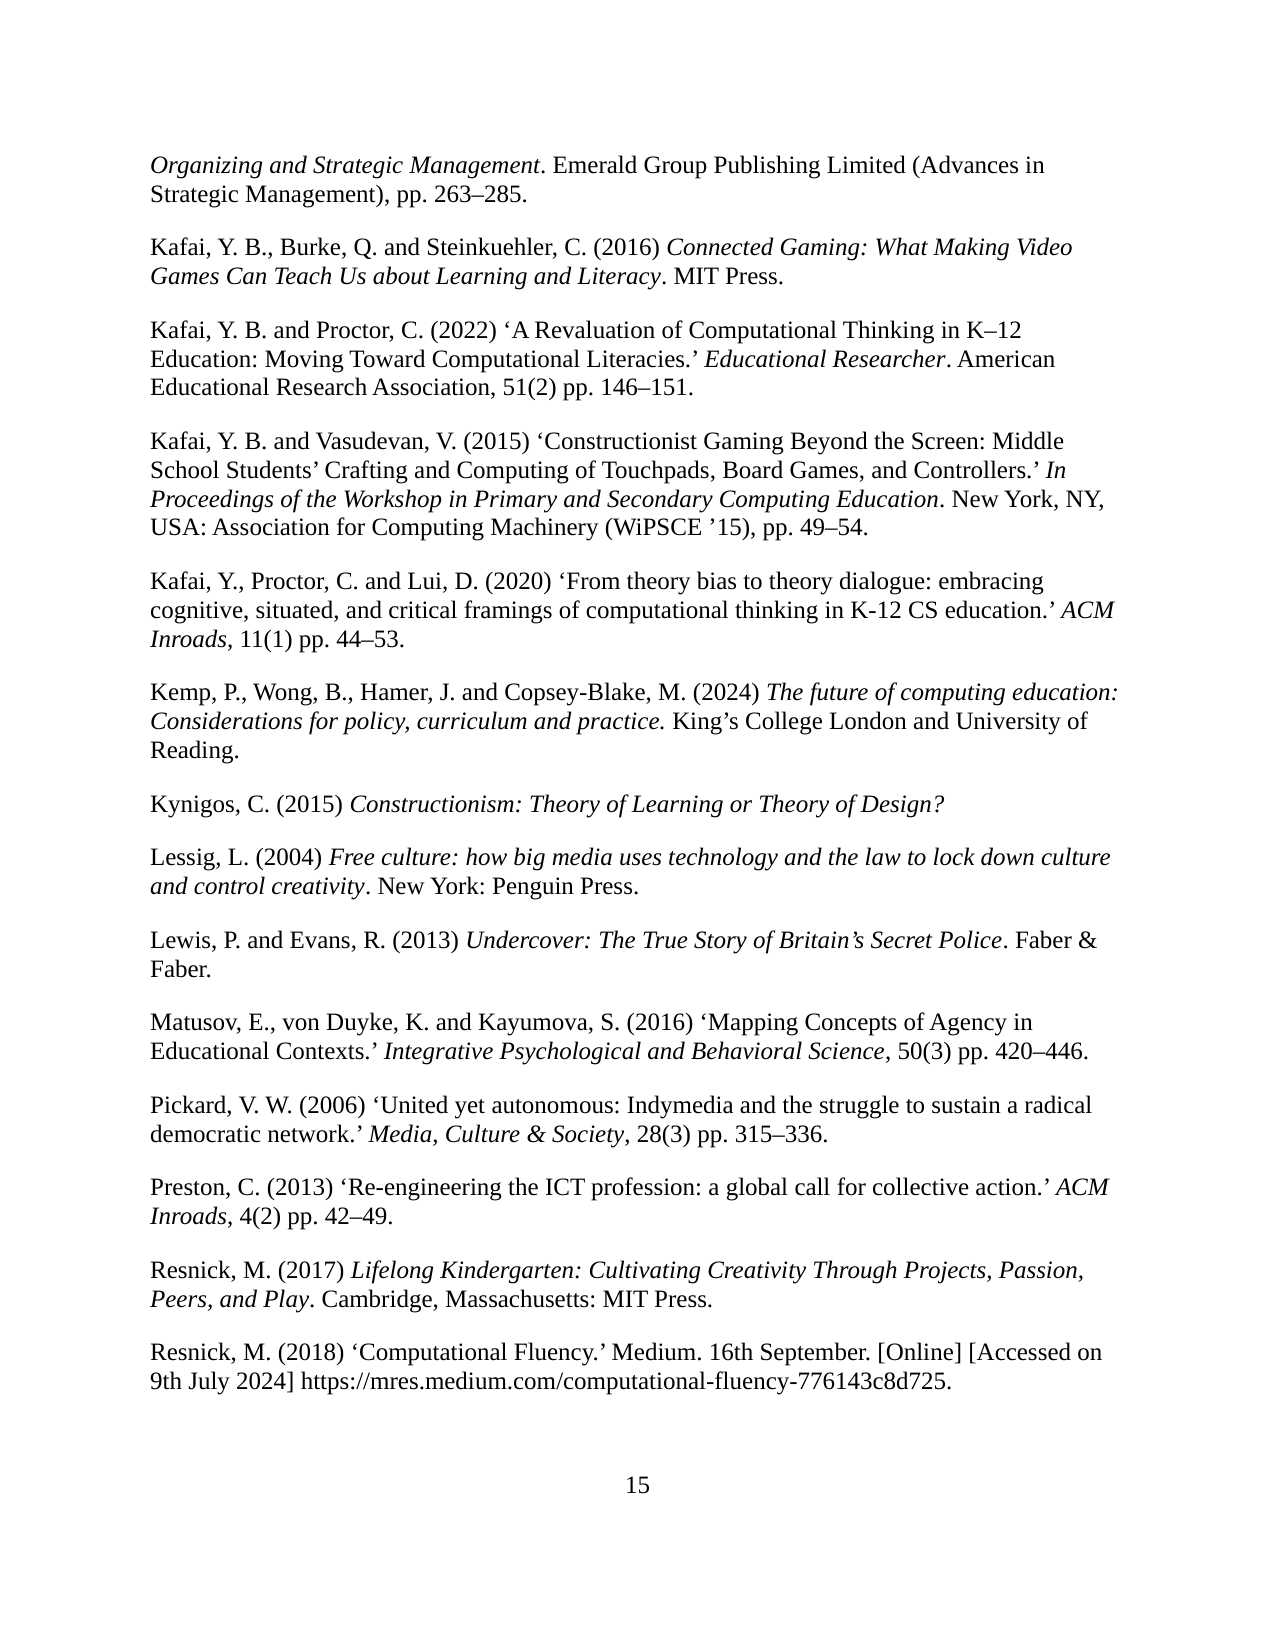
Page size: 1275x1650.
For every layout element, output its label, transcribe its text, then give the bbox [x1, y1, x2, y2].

text Kynigos, C. (2015) Constructionism: Theory of Learning or Theory of Design? [150, 789, 1125, 817]
text Organizing and Strategic Management. Emerald Group Publishing Limited (Advances in Strategic Management), pp. 263–285. [150, 150, 1125, 207]
text Pickard, V. W. (2006) ‘United yet autonomous: Indymedia and the struggle to sustain a radical democratic network.’ Media, Culture & Society, 28(3) pp. 315–336. [150, 1090, 1125, 1147]
text Preston, C. (2013) ‘Re-engineering the ICT profession: a global call for collective action.’ ACM Inroads, 4(2) pp. 42–49. [150, 1172, 1125, 1230]
text Kafai, Y., Proctor, C. and Lui, D. (2020) ‘From theory bias to theory dialogue: embracing cognitive, situated, and critical framings of computational thinking in K-12 CS education.’ ACM Inroads, 11(1) pp. 44–53. [150, 566, 1125, 652]
text Kemp, P., Wong, B., Hamer, J. and Copsey-Blake, M. (2024) The future of computing education: Considerations for policy, curriculum and practice. King’s College London and University of Reading. [150, 677, 1125, 764]
text Resnick, M. (2018) ‘Computational Fluency.’ Medium. 16th September. [Online] [Accessed on 9th July 2024] https://mres.medium.com/computational-fluency-776143c8d725. [150, 1337, 1125, 1395]
text Resnick, M. (2017) Lifelong Kindergarten: Cultivating Creativity Through Projects, Passion, Peers, and Play. Cambridge, Massachusetts: MIT Press. [150, 1255, 1125, 1312]
text Lewis, P. and Evans, R. (2013) Undercover: The True Story of Britain’s Secret Police. Faber & Faber. [150, 925, 1125, 982]
text Kafai, Y. B. and Vasudevan, V. (2015) ‘Constructionist Gaming Beyond the Screen: Middle School Students’ Crafting and Computing of Touchpads, Board Games, and Controllers.’ In Proceedings of the Workshop in Primary and Secondary Computing Education. New York, NY, USA: Association for Computing Machinery (WiPSCE ’15), pp. 49–54. [150, 426, 1125, 541]
text Kafai, Y. B. and Proctor, C. (2022) ‘A Revaluation of Computational Thinking in K–12 Education: Moving Toward Computational Literacies.’ Educational Researcher. American Educational Research Association, 51(2) pp. 146–151. [150, 315, 1125, 401]
text Matusov, E., von Duyke, K. and Kayumova, S. (2016) ‘Mapping Concepts of Agency in Educational Contexts.’ Integrative Psychological and Behavioral Science, 50(3) pp. 420–446. [150, 1007, 1125, 1065]
text Kafai, Y. B., Burke, Q. and Steinkuehler, C. (2016) Connected Gaming: What Making Video Games Can Teach Us about Learning and Literacy. MIT Press. [150, 232, 1125, 290]
text Lessig, L. (2004) Free culture: how big media uses technology and the law to lock down culture and control creativity. New York: Penguin Press. [150, 842, 1125, 900]
